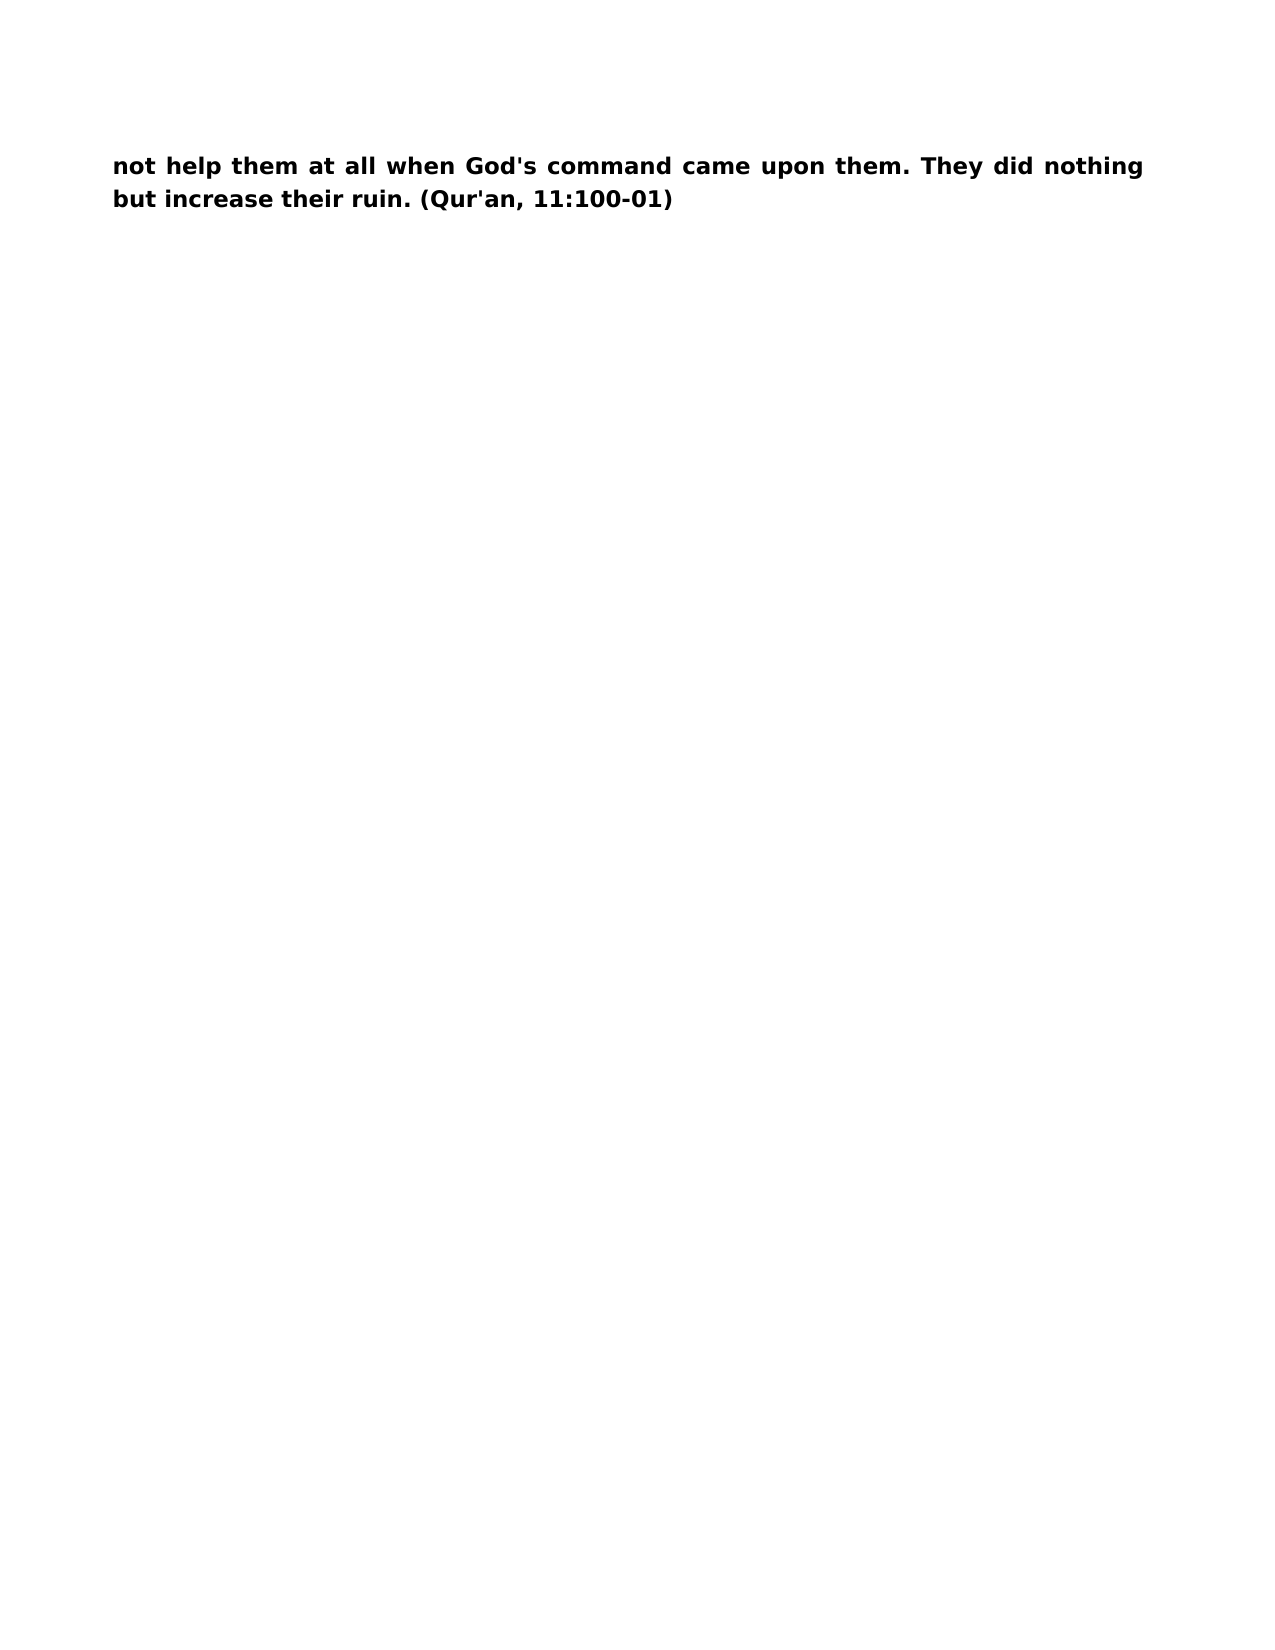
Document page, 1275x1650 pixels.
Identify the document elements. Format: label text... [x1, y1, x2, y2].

text not help them at all when God's command came upon them. They did nothing but increase their ruin. (Qur'an, 11:100-01) [112, 148, 1145, 214]
